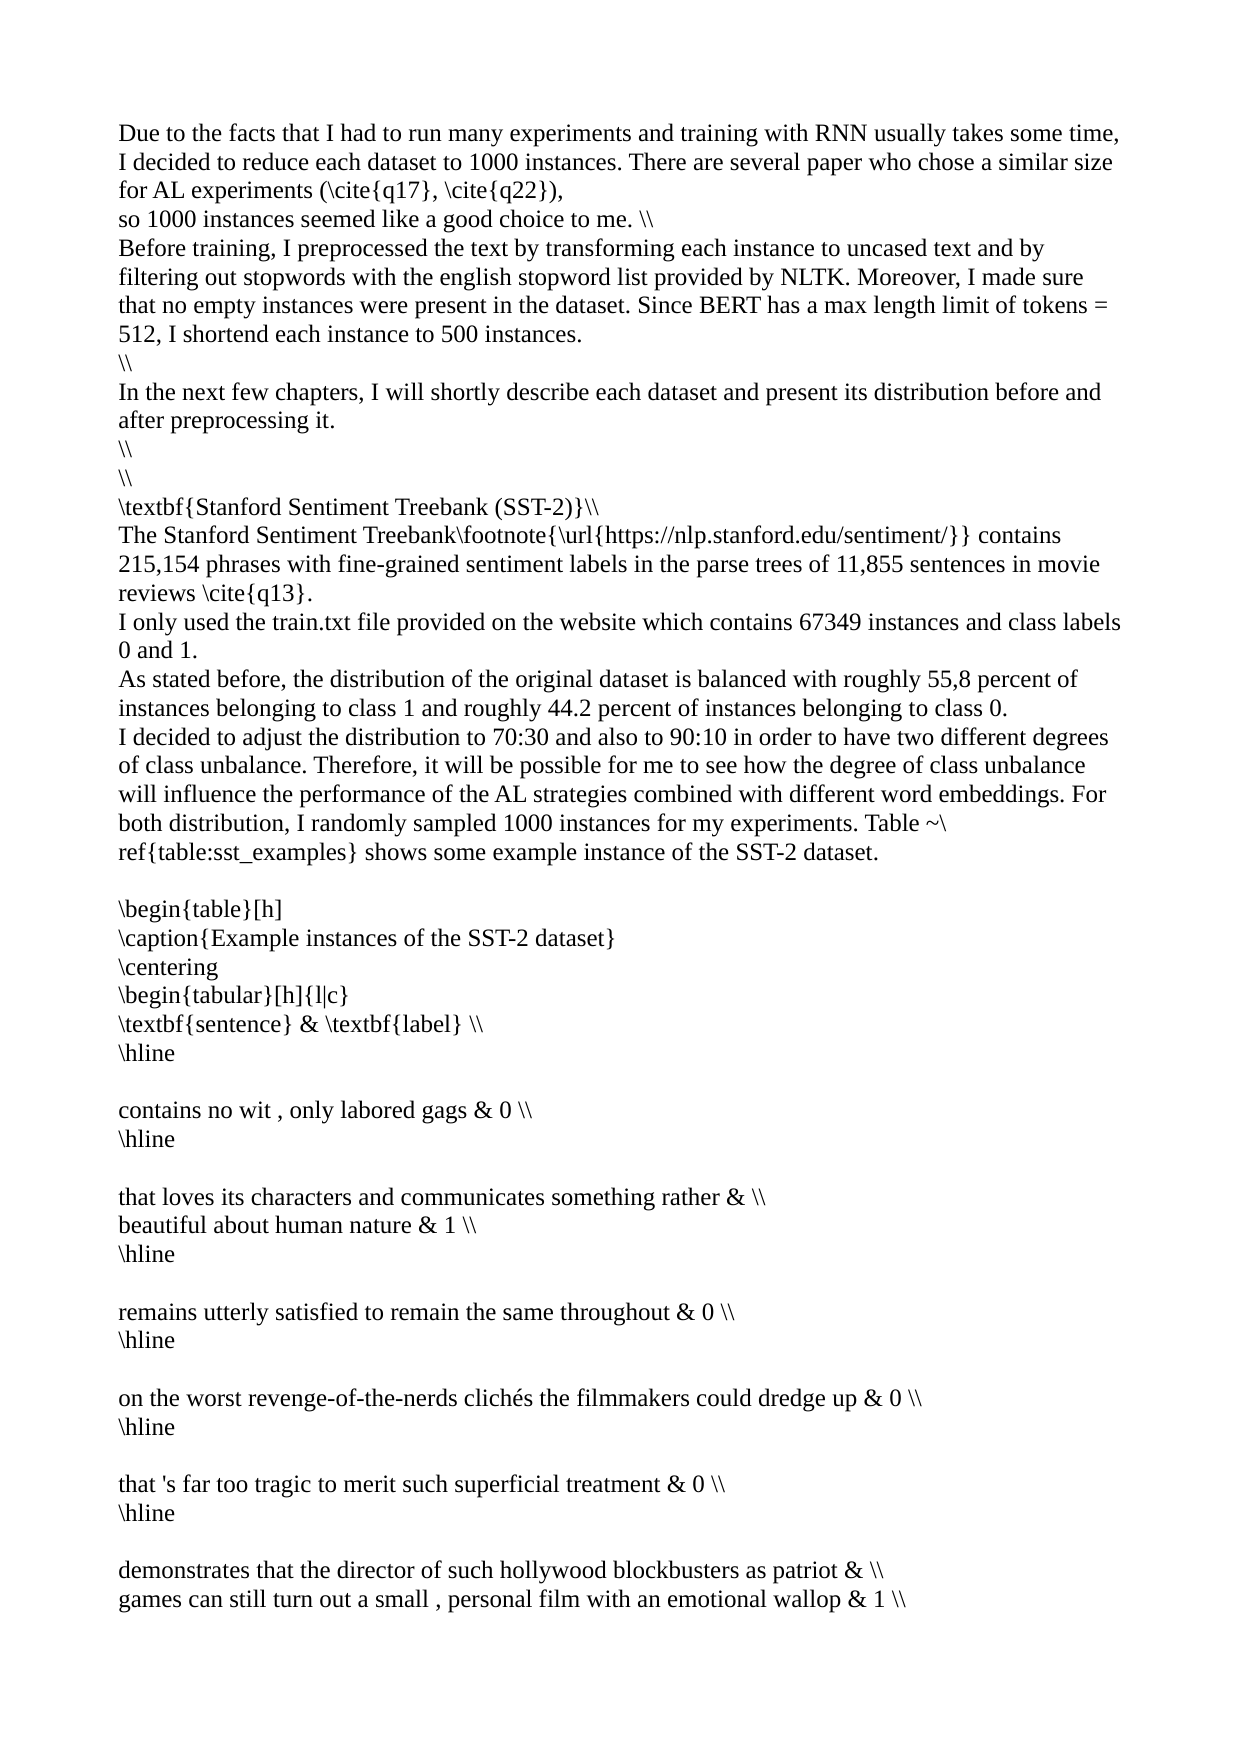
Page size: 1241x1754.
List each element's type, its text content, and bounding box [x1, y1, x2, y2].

text Before training, I preprocessed the text by transforming each instance to uncased text and by filtering out stopwords with the english stopword list provided by NLTK. Moreover, I made sure that no empty instances were present in the dataset. Since BERT has a max length limit of tokens = 512, I shortend each instance to 500 instances. [118, 233, 1122, 348]
text \hline [118, 1326, 1122, 1354]
text \centering [118, 952, 1122, 981]
text demonstrates that the director of such hollywood blockbusters as patriot & \\ [118, 1556, 1122, 1584]
text The Stanford Sentiment Treebank\footnote{\url{https://nlp.stanford.edu/sentiment/}} contains 215,154 phrases with fine-grained sentiment labels in the parse trees of 11,855 sentences in movie reviews \cite{q13}. [118, 521, 1122, 607]
text \textbf{Stanford Sentiment Treebank (SST-2)}\\ [118, 492, 1122, 521]
text beautiful about human nature & 1 \\ [118, 1211, 1122, 1239]
text \hline [118, 1412, 1122, 1441]
text \caption{Example instances of the SST-2 dataset} [118, 923, 1122, 952]
text on the worst revenge-of-the-nerds clichés the filmmakers could dredge up & 0 \\ [118, 1383, 1122, 1412]
text \hline [118, 1124, 1122, 1153]
text that 's far too tragic to merit such superficial treatment & 0 \\ [118, 1469, 1122, 1498]
text As stated before, the distribution of the original dataset is balanced with roughly 55,8 percent of instances belonging to class 1 and roughly 44.2 percent of instances belonging to class 0. [118, 664, 1122, 722]
text \hline [118, 1498, 1122, 1527]
text that loves its characters and communicates something rather & \\ [118, 1182, 1122, 1211]
text \\ [118, 463, 1122, 492]
text \hline [118, 1038, 1122, 1067]
text Due to the facts that I had to run many experiments and training with RNN usually takes some time, I decided to reduce each dataset to 1000 instances. There are several paper who chose a similar size for AL experiments (\cite{q17}, \cite{q22}), [118, 118, 1122, 204]
text \textbf{sentence} & \textbf{label} \\ [118, 1009, 1122, 1038]
text \begin{table}[h] [118, 894, 1122, 923]
text \\ [118, 348, 1122, 377]
text In the next few chapters, I will shortly describe each dataset and present its distribution before and after preprocessing it. [118, 377, 1122, 434]
text remains utterly satisfied to remain the same throughout & 0 \\ [118, 1297, 1122, 1326]
text I decided to adjust the distribution to 70:30 and also to 90:10 in order to have two different degrees of class unbalance. Therefore, it will be possible for me to see how the degree of class unbalance will influence the performance of the AL strategies combined with different word embeddings. For both distribution, I randomly sampled 1000 instances for my experiments. Table ~\ref{table:sst_examples} shows some example instance of the SST-2 dataset. [118, 722, 1122, 866]
text so 1000 instances seemed like a good choice to me. \\ [118, 204, 1122, 233]
text \\ [118, 434, 1122, 463]
text I only used the train.txt file provided on the website which contains 67349 instances and class labels 0 and 1. [118, 607, 1122, 664]
text games can still turn out a small , personal film with an emotional wallop & 1 \\ [118, 1584, 1122, 1613]
text contains no wit , only labored gags & 0 \\ [118, 1096, 1122, 1124]
text \hline [118, 1239, 1122, 1268]
text \begin{tabular}[h]{l|c} [118, 981, 1122, 1009]
